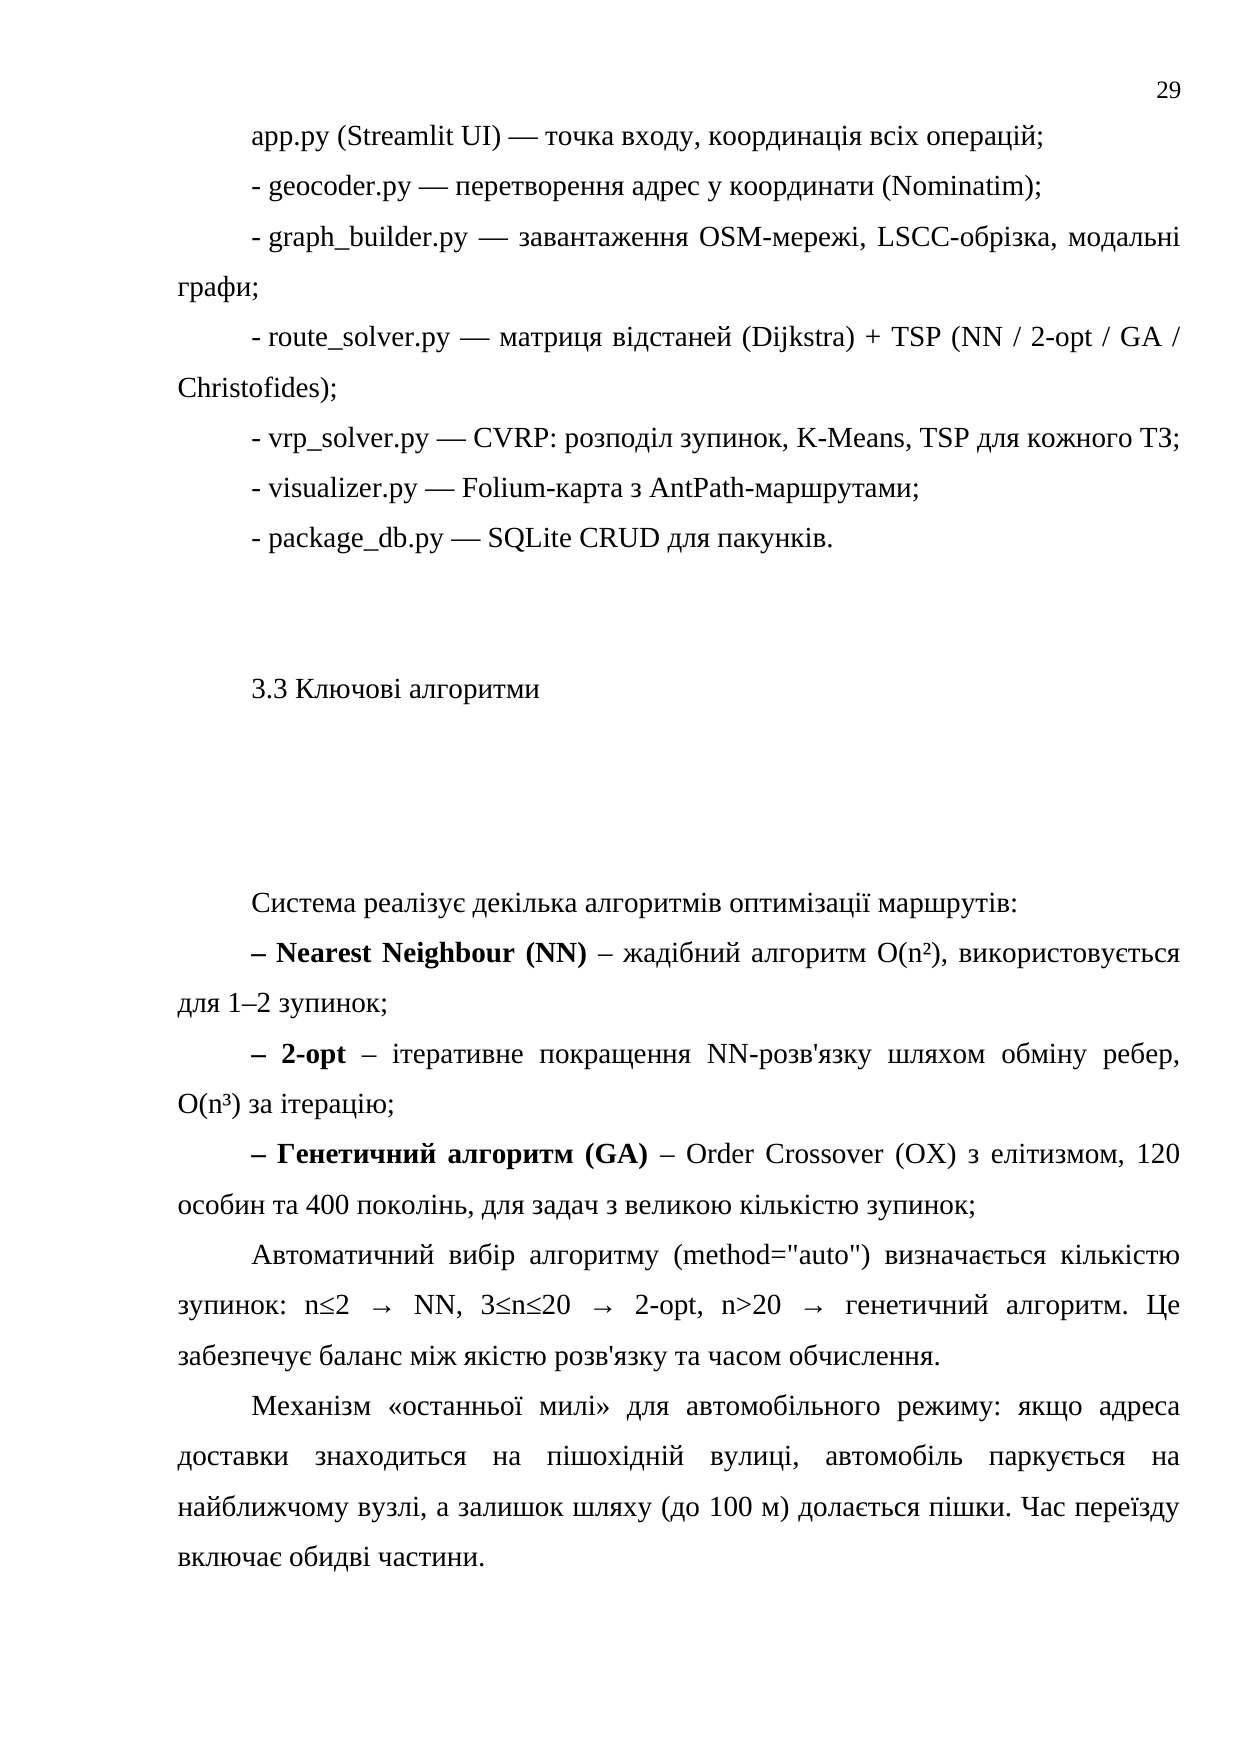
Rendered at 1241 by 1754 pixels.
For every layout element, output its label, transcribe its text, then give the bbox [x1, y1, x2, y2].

text - route_solver.py — матриця відстаней (Dijkstra) + TSP (NN / 2-opt / GA / Christofides); [177, 319, 1181, 403]
text – Nearest Neighbour (NN) – жадібний алгоритм O(n²), використовується для 1–2 зупинок; [177, 935, 1181, 1019]
text Система реалізує декілька алгоритмів оптимізації маршрутів: [177, 885, 1181, 918]
text 3.3 Ключові алгоритми [177, 672, 1181, 705]
text – Генетичний алгоритм (GA) – Order Crossover (OX) з елітизмом, 120 особин та 400 поколінь, для задач з великою кількістю зупинок; [177, 1137, 1181, 1220]
text app.py (Streamlit UI) — точка входу, координація всіх операцій; [177, 118, 1181, 152]
text Автоматичний вибір алгоритму (method="auto") визначається кількістю зупинок: n≤2 → NN, 3≤n≤20 → 2-opt, n>20 → генетичний алгоритм. Це забезпечує баланс між якістю розв'язку та часом обчислення. [177, 1237, 1181, 1371]
text - vrp_solver.py — CVRP: розподіл зупинок, K-Means, TSP для кожного ТЗ; [177, 420, 1181, 453]
text - geocoder.py — перетворення адрес у координати (Nominatim); [177, 168, 1181, 202]
text - graph_builder.py — завантаження OSM-мережі, LSCC-обрізка, модальні графи; [177, 219, 1181, 303]
text Механізм «останньої милі» для автомобільного режиму: якщо адреса доставки знаходиться на пішохідній вулиці, автомобіль паркується на найближчому вузлі, а залишок шляху (до 100 м) долається пішки. Час переїзду включає обидві частини. [177, 1388, 1181, 1573]
text - visualizer.py — Folium-карта з AntPath-маршрутами; [177, 470, 1181, 504]
text – 2-opt – ітеративне покращення NN-розв'язку шляхом обміну ребер, O(n³) за ітерацію; [177, 1036, 1181, 1120]
text - package_db.py — SQLite CRUD для пакунків. [177, 521, 1181, 554]
